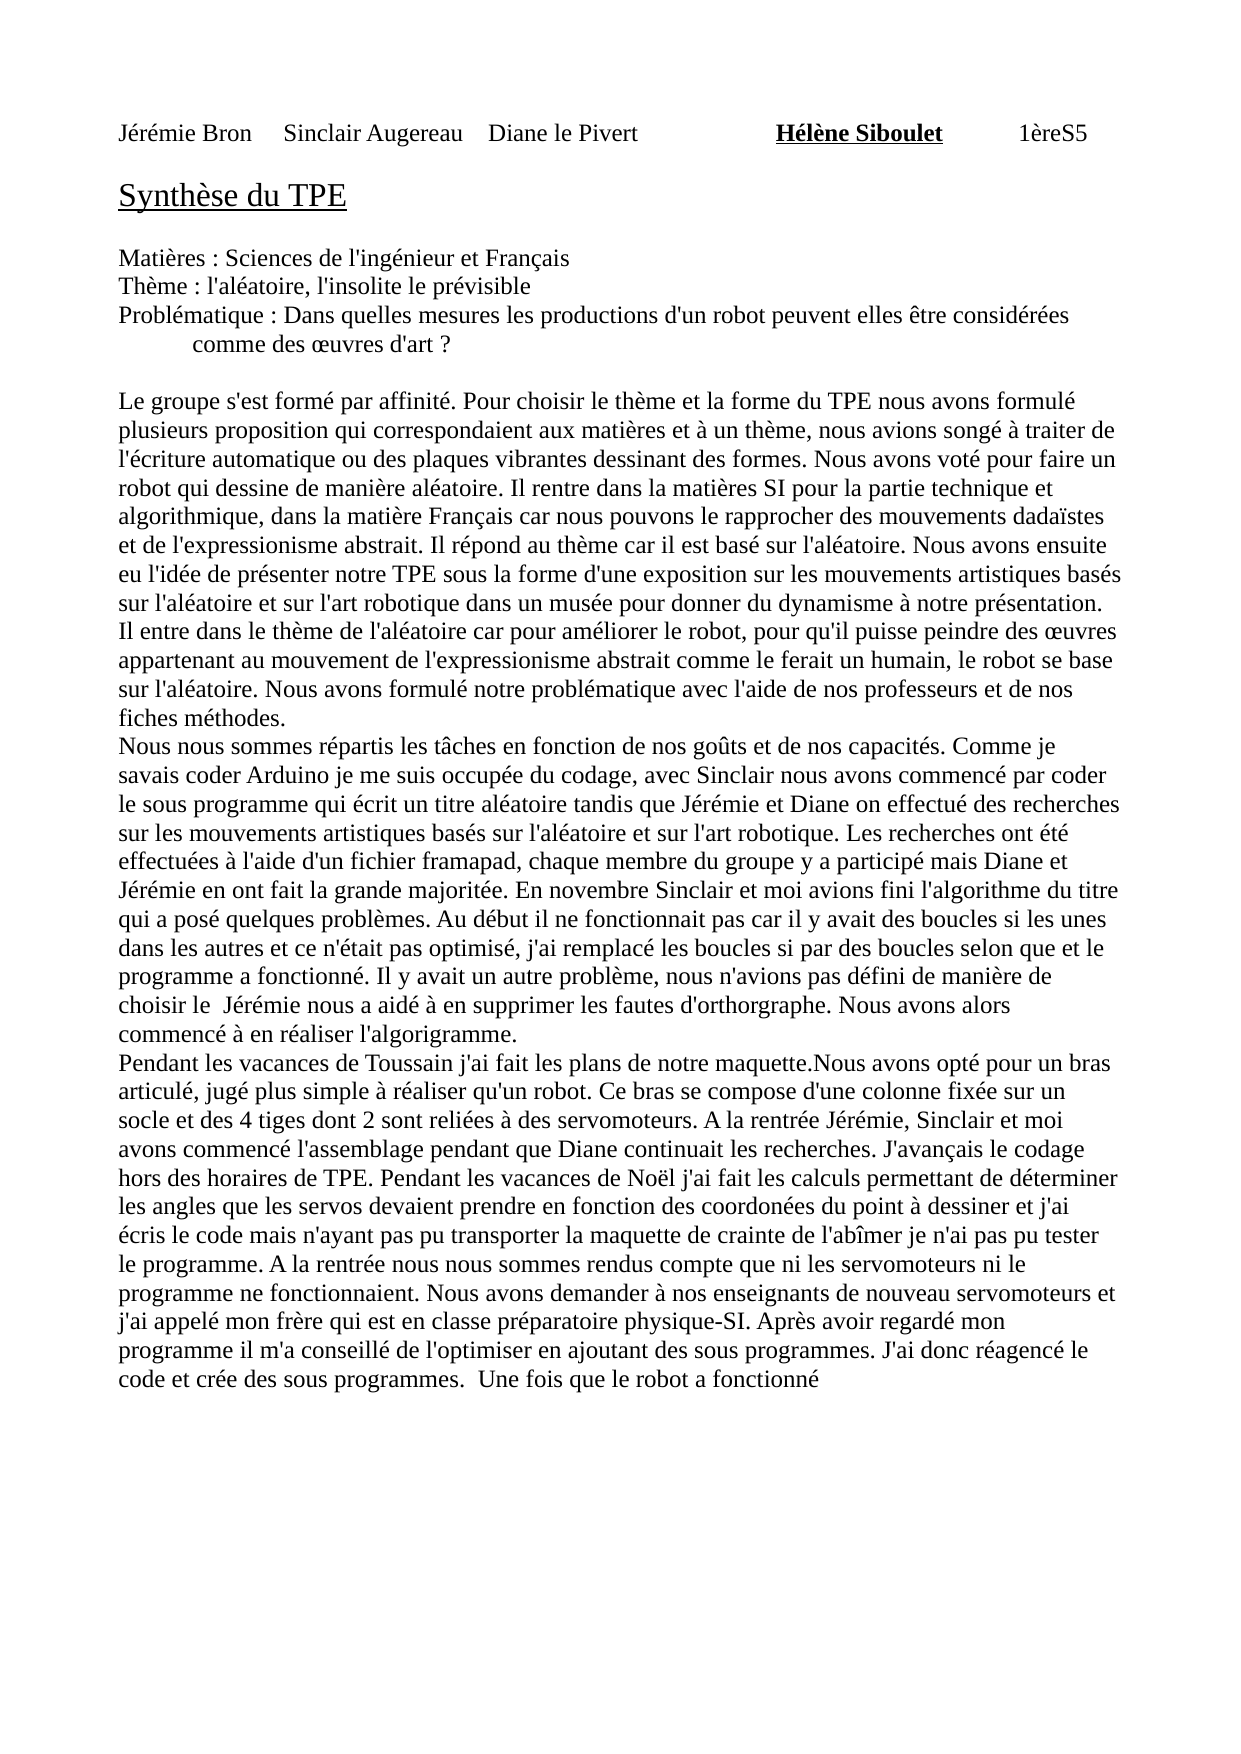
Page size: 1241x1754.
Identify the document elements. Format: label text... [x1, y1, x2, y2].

text Jérémie Bron Sinclair Augereau Diane le Pivert Hélène Siboulet 1èreS5 [118, 118, 1122, 147]
text Thème : l'aléatoire, l'insolite le prévisible [118, 271, 1122, 300]
text Le groupe s'est formé par affinité. Pour choisir le thème et la forme du TPE nous avons formulé plusieurs proposition qui correspondaient aux matières et à un thème, nous avions songé à traiter de l'écriture automatique ou des plaques vibrantes dessinant des formes. Nous avons voté pour faire un robot qui dessine de manière aléatoire. Il rentre dans la matières SI pour la partie technique et algorithmique, dans la matière Français car nous pouvons le rapprocher des mouvements dadaïstes et de l'expressionisme abstrait. Il répond au thème car il est basé sur l'aléatoire. Nous avons ensuite eu l'idée de présenter notre TPE sous la forme d'une exposition sur les mouvements artistiques basés sur l'aléatoire et sur l'art robotique dans un musée pour donner du dynamisme à notre présentation. Il entre dans le thème de l'aléatoire car pour améliorer le robot, pour qu'il puisse peindre des œuvres appartenant au mouvement de l'expressionisme abstrait comme le ferait un humain, le robot se base sur l'aléatoire. Nous avons formulé notre problématique avec l'aide de nos professeurs et de nos fiches méthodes. [118, 386, 1122, 731]
text Problématique : Dans quelles mesures les productions d'un robot peuvent elles être considérées comme des œuvres d'art ? [118, 300, 1122, 358]
text Synthèse du TPE [118, 176, 1122, 214]
text Matières : Sciences de l'ingénieur et Français [118, 243, 1122, 271]
text Pendant les vacances de Toussain j'ai fait les plans de notre maquette.Nous avons opté pour un bras articulé, jugé plus simple à réaliser qu'un robot. Ce bras se compose d'une colonne fixée sur un socle et des 4 tiges dont 2 sont reliées à des servomoteurs. A la rentrée Jérémie, Sinclair et moi avons commencé l'assemblage pendant que Diane continuait les recherches. J'avançais le codage hors des horaires de TPE. Pendant les vacances de Noël j'ai fait les calculs permettant de déterminer les angles que les servos devaient prendre en fonction des coordonées du point à dessiner et j'ai écris le code mais n'ayant pas pu transporter la maquette de crainte de l'abîmer je n'ai pas pu tester le programme. A la rentrée nous nous sommes rendus compte que ni les servomoteurs ni le programme ne fonctionnaient. Nous avons demander à nos enseignants de nouveau servomoteurs et j'ai appelé mon frère qui est en classe préparatoire physique-SI. Après avoir regardé mon programme il m'a conseillé de l'optimiser en ajoutant des sous programmes. J'ai donc réagencé le code et crée des sous programmes. Une fois que le robot a fonctionné [118, 1048, 1122, 1393]
text Nous nous sommes répartis les tâches en fonction de nos goûts et de nos capacités. Comme je savais coder Arduino je me suis occupée du codage, avec Sinclair nous avons commencé par coder le sous programme qui écrit un titre aléatoire tandis que Jérémie et Diane on effectué des recherches sur les mouvements artistiques basés sur l'aléatoire et sur l'art robotique. Les recherches ont été effectuées à l'aide d'un fichier framapad, chaque membre du groupe y a participé mais Diane et Jérémie en ont fait la grande majoritée. En novembre Sinclair et moi avions fini l'algorithme du titre qui a posé quelques problèmes. Au début il ne fonctionnait pas car il y avait des boucles si les unes dans les autres et ce n'était pas optimisé, j'ai remplacé les boucles si par des boucles selon que et le programme a fonctionné. Il y avait un autre problème, nous n'avions pas défini de manière de choisir le Jérémie nous a aidé à en supprimer les fautes d'orthorgraphe. Nous avons alors commencé à en réaliser l'algorigramme. [118, 731, 1122, 1048]
